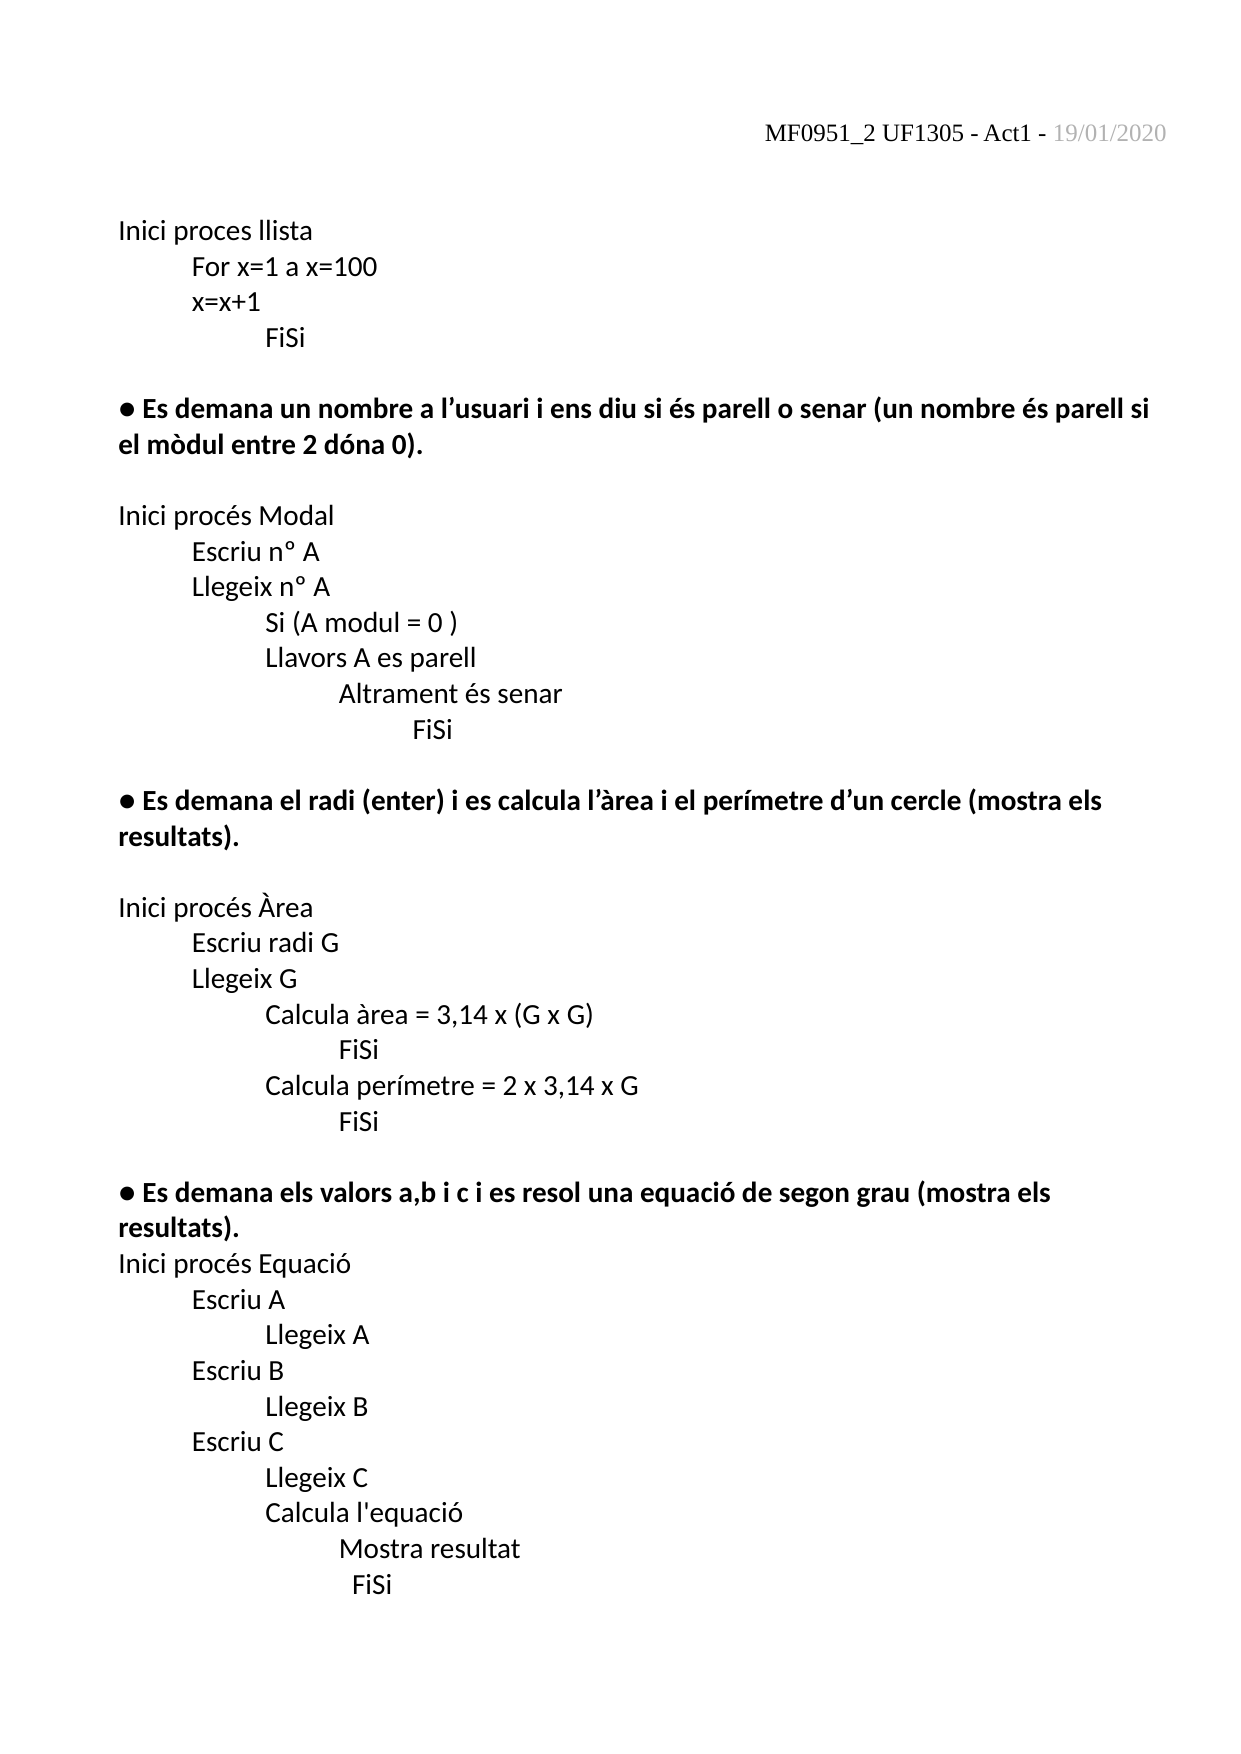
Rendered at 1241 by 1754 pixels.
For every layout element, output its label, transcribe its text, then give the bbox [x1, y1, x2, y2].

text FiSi [118, 711, 1166, 746]
text Calcula perímetre = 2 x 3,14 x G [118, 1067, 1166, 1103]
text Escriu C [118, 1423, 1166, 1459]
text Escriu nº A [118, 533, 1166, 568]
text Inici procés Equació [118, 1245, 1166, 1281]
text FiSi [118, 319, 1166, 354]
text Altrament és senar [118, 675, 1166, 711]
text Calcula àrea = 3,14 x (G x G) [118, 996, 1166, 1031]
text Inici proces llista [118, 212, 1166, 248]
text Si (A modul = 0 ) [118, 604, 1166, 639]
text Llavors A es parell [118, 639, 1166, 675]
text x=x+1 [118, 283, 1166, 319]
text Inici procés Modal [118, 497, 1166, 533]
text Llegeix G [118, 960, 1166, 996]
text Llegeix B [118, 1388, 1166, 1423]
text resultats). [118, 818, 1166, 853]
text For x=1 a x=100 [118, 248, 1166, 283]
text Llegeix A [118, 1316, 1166, 1352]
text ● Es demana els valors a,b i c i es resol una equació de segon grau (mostra els resultats). [118, 1174, 1166, 1245]
text Inici procés Àrea [118, 889, 1166, 924]
text FiSi [118, 1031, 1166, 1067]
text FiSi [118, 1103, 1166, 1138]
text Mostra resultat [118, 1530, 1166, 1566]
text Llegeix nº A [118, 568, 1166, 604]
text ● Es demana un nombre a l’usuari i ens diu si és parell o senar (un nombre és parell si el mòdul entre 2 dóna 0). [118, 390, 1166, 461]
text Escriu radi G [118, 924, 1166, 960]
text Llegeix C [118, 1459, 1166, 1494]
text Calcula l'equació [118, 1494, 1166, 1530]
text Escriu A [118, 1281, 1166, 1316]
text FiSi [118, 1566, 1166, 1601]
text ● Es demana el radi (enter) i es calcula l’àrea i el perímetre d’un cercle (mostra els [118, 782, 1166, 818]
text Escriu B [118, 1352, 1166, 1388]
